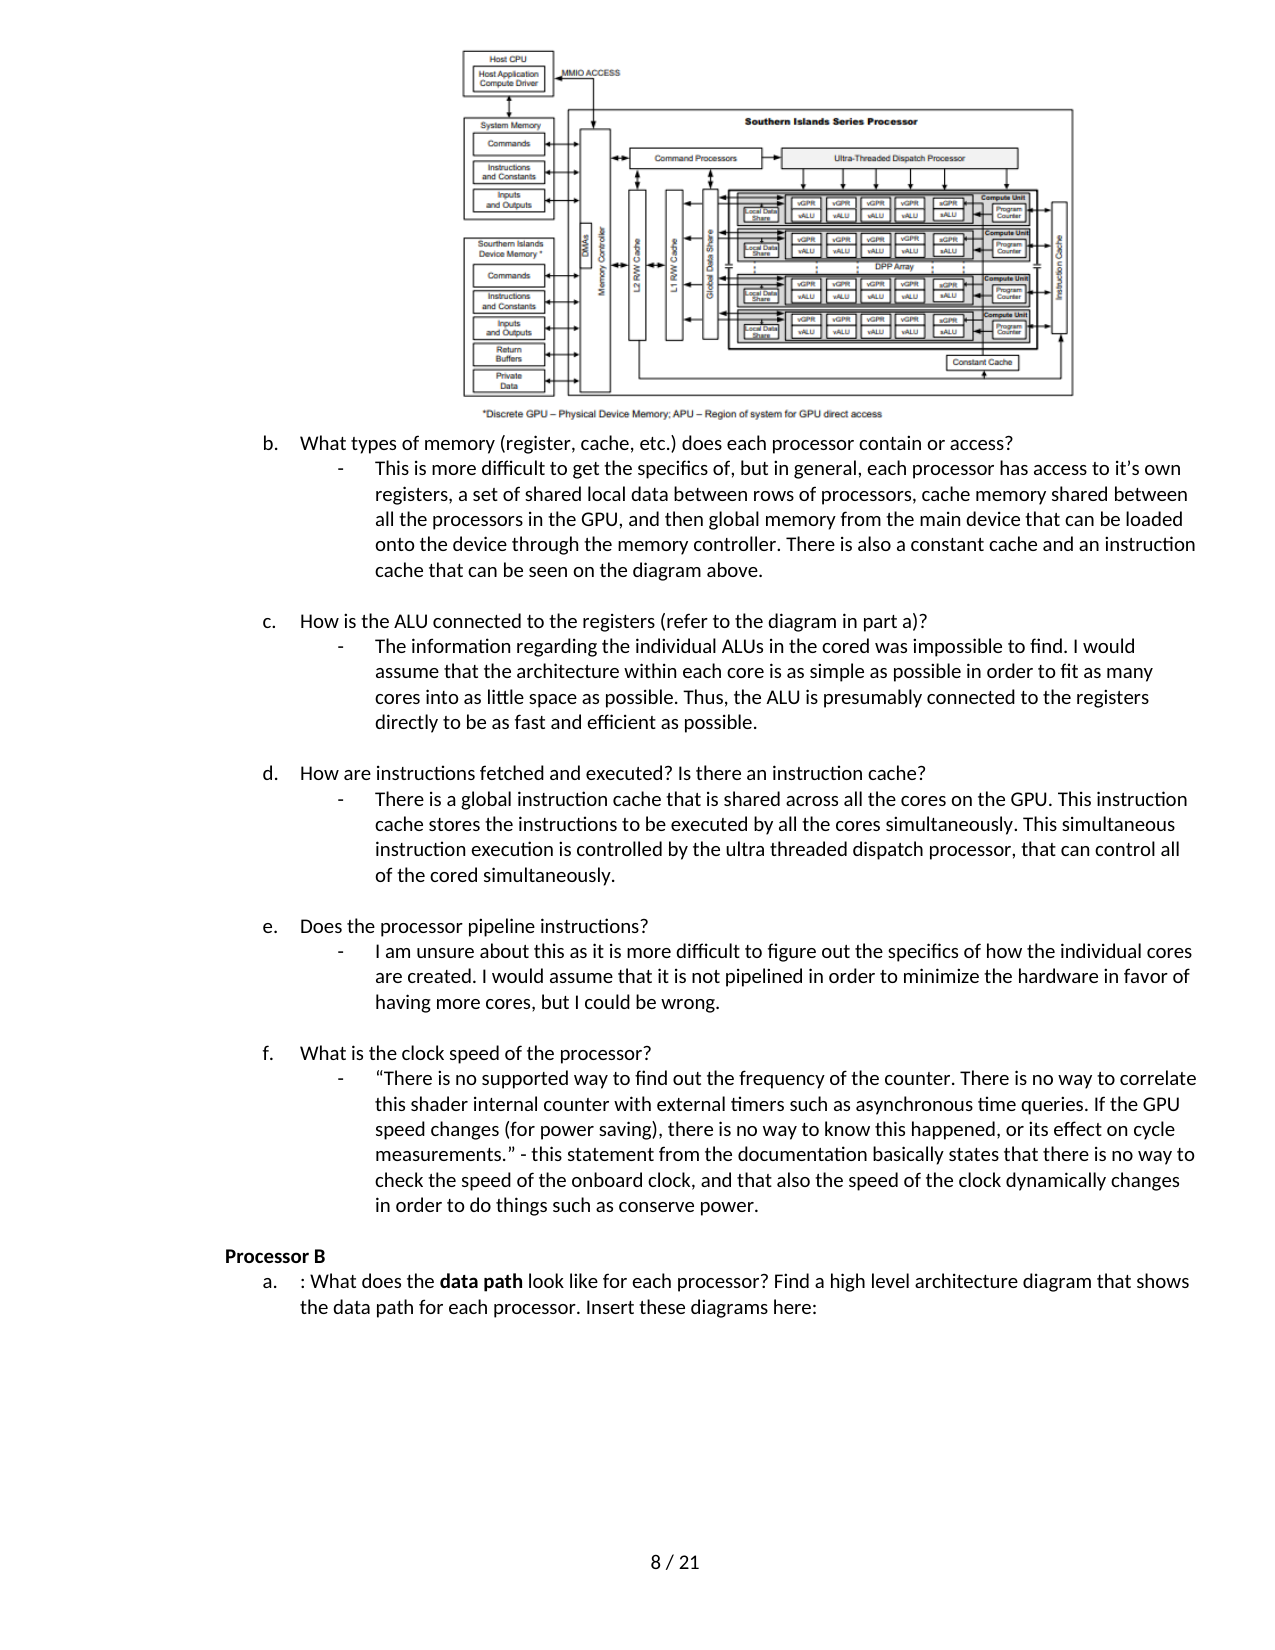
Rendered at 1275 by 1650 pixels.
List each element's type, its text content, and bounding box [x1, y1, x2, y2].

text Processor B [225, 1243, 1200, 1269]
list There is a global instruction cache that is shared across all the cores on the GPU. This instruction cache stores the instructions to be executed by all the cores simultaneously. This simultaneous instruction execution is controlled by the ultra threaded dispatch processor, that can control all of the cored simultaneously. [337, 786, 1200, 887]
list The information regarding the individual ALUs in the cored was impossible to find. I would assume that the architecture within each core is as simple as possible in order to fit as many cores into as little space as possible. Thus, the ALU is presumably connected to the registers directly to be as fast and efficient as possible. [337, 633, 1200, 735]
picture [450, 45, 1102, 430]
list How are instructions fetched and executed? Is there an instruction cache? [262, 760, 1200, 786]
list I am unsure about this as it is more difficult to figure out the specifics of how the individual cores are created. I would assume that it is not pipelined in order to minimize the hardware in favor of having more cores, but I could be wrong. [337, 938, 1200, 1014]
list How is the ALU connected to the registers (refer to the diagram in part a)? [262, 608, 1200, 633]
list What is the clock speed of the processor? [262, 1040, 1200, 1065]
list Does the processor pipeline instructions? [262, 913, 1200, 938]
list What types of memory (register, cache, etc.) does each processor contain or access? [262, 430, 1200, 455]
list : What does the data path look like for each processor? Find a high level architecture diagram that shows the data path for each processor. Insert these diagrams here: [262, 1269, 1200, 1319]
list This is more difficult to get the specifics of, but in general, each processor has access to it’s own registers, a set of shared local data between rows of processors, cache memory shared between all the processors in the GPU, and then global memory from the main device that can be loaded onto the device through the memory controller. There is also a constant cache and an instruction cache that can be seen on the diagram above. [337, 455, 1200, 582]
list “There is no supported way to find out the frequency of the counter. There is no way to correlate this shader internal counter with external timers such as asynchronous time queries. If the GPU speed changes (for power saving), there is no way to know this happened, or its effect on cycle measurements.” - this statement from the documentation basically states that there is no way to check the speed of the onboard clock, and that also the speed of the clock dynamically changes in order to do things such as conserve power. [337, 1065, 1200, 1218]
